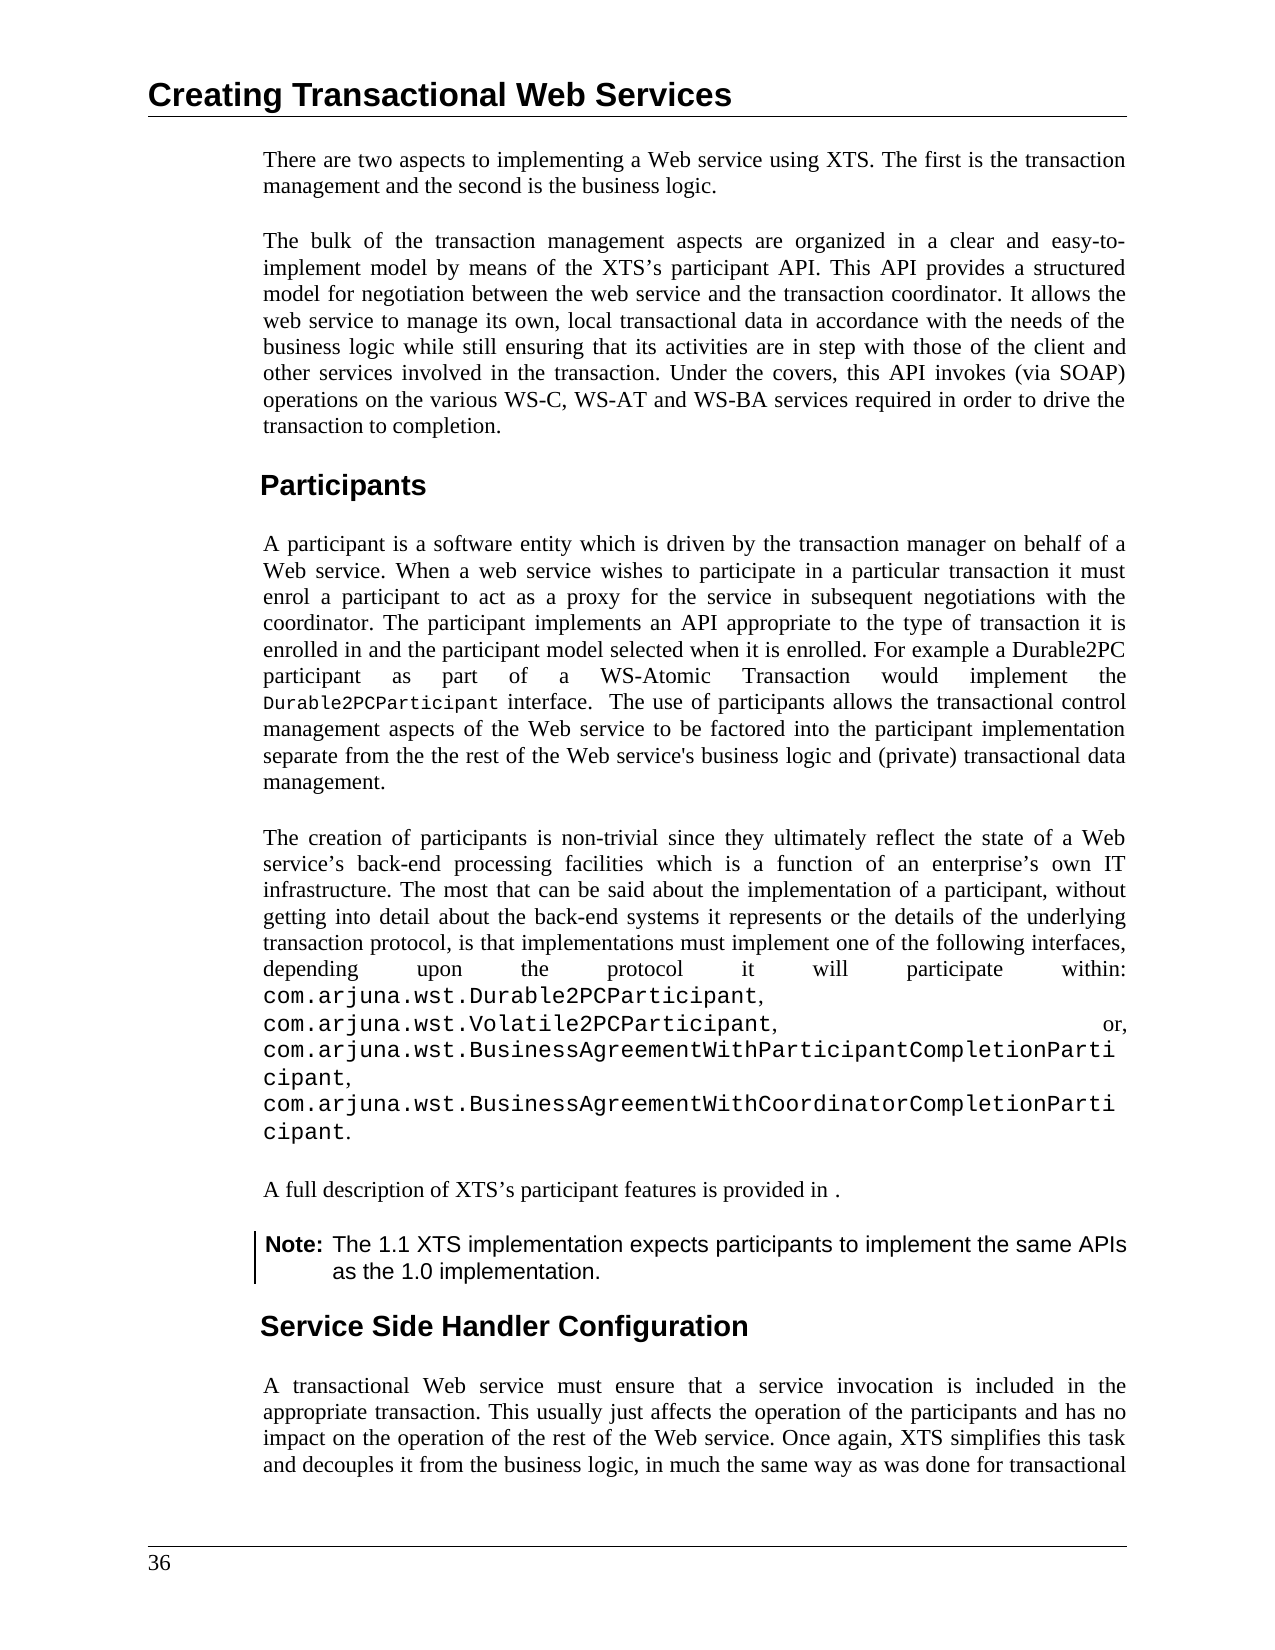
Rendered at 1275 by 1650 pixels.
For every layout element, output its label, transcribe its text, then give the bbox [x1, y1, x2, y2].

subtitle Creating Transactional Web Services [148, 75, 1127, 116]
subtitle Participants [148, 468, 1127, 501]
text The creation of participants is non-trivial since they ultimately reflect the state of a Web service’s back-end processing facilities which is a function of an enterprise’s own IT infrastructure. The most that can be said about the implementation of a participant, without getting into detail about the back-end systems it represents or the details of the underlying transaction protocol, is that implementations must implement one of the following interfaces, depending upon the protocol it will participate within: com.arjuna.wst.Durable2PCParticipant, com.arjuna.wst.Volatile2PCParticipant, or, com.arjuna.wst.BusinessAgreementWithParticipantCompletionParticipant, com.arjuna.wst.BusinessAgreementWithCoordinatorCompletionParticipant. [263, 824, 1127, 1147]
text The bulk of the transaction management aspects are organized in a clear and easy-to-implement model by means of the XTS’s participant API. This API provides a structured model for negotiation between the web service and the transaction coordinator. It allows the web service to manage its own, local transactional data in accordance with the needs of the business logic while still ensuring that its activities are in step with those of the client and other services involved in the transaction. Under the covers, this API invokes (via SOAP) operations on the various WS-C, WS-AT and WS-BA services required in order to drive the transaction to completion. [263, 228, 1127, 438]
subtitle Service Side Handler Configuration [148, 1309, 1127, 1342]
text A full description of XTS’s participant features is provided in . [263, 1176, 1127, 1202]
text There are two aspects to implementing a Web service using XTS. The first is the transaction management and the second is the business logic. [263, 146, 1127, 198]
list The 1.1 XTS implementation expects participants to implement the same APIs as the 1.0 implementation. [256, 1231, 1127, 1284]
text A transactional Web service must ensure that a service invocation is included in the appropriate transaction. This usually just affects the operation of the participants and has no impact on the operation of the rest of the Web service. Once again, XTS simplifies this task and decouples it from the business logic, in much the same way as was done for transactional [263, 1372, 1127, 1477]
text A participant is a software entity which is driven by the transaction manager on behalf of a Web service. When a web service wishes to participate in a particular transaction it must enrol a participant to act as a proxy for the service in subsequent negotiations with the coordinator. The participant implements an API appropriate to the type of transaction it is enrolled in and the participant model selected when it is enrolled. For example a Durable2PC participant as part of a WS-Atomic Transaction would implement the Durable2PCParticipant interface. The use of participants allows the transactional control management aspects of the Web service to be factored into the participant implementation separate from the the rest of the Web service's business logic and (private) transactional data management. [263, 530, 1127, 794]
